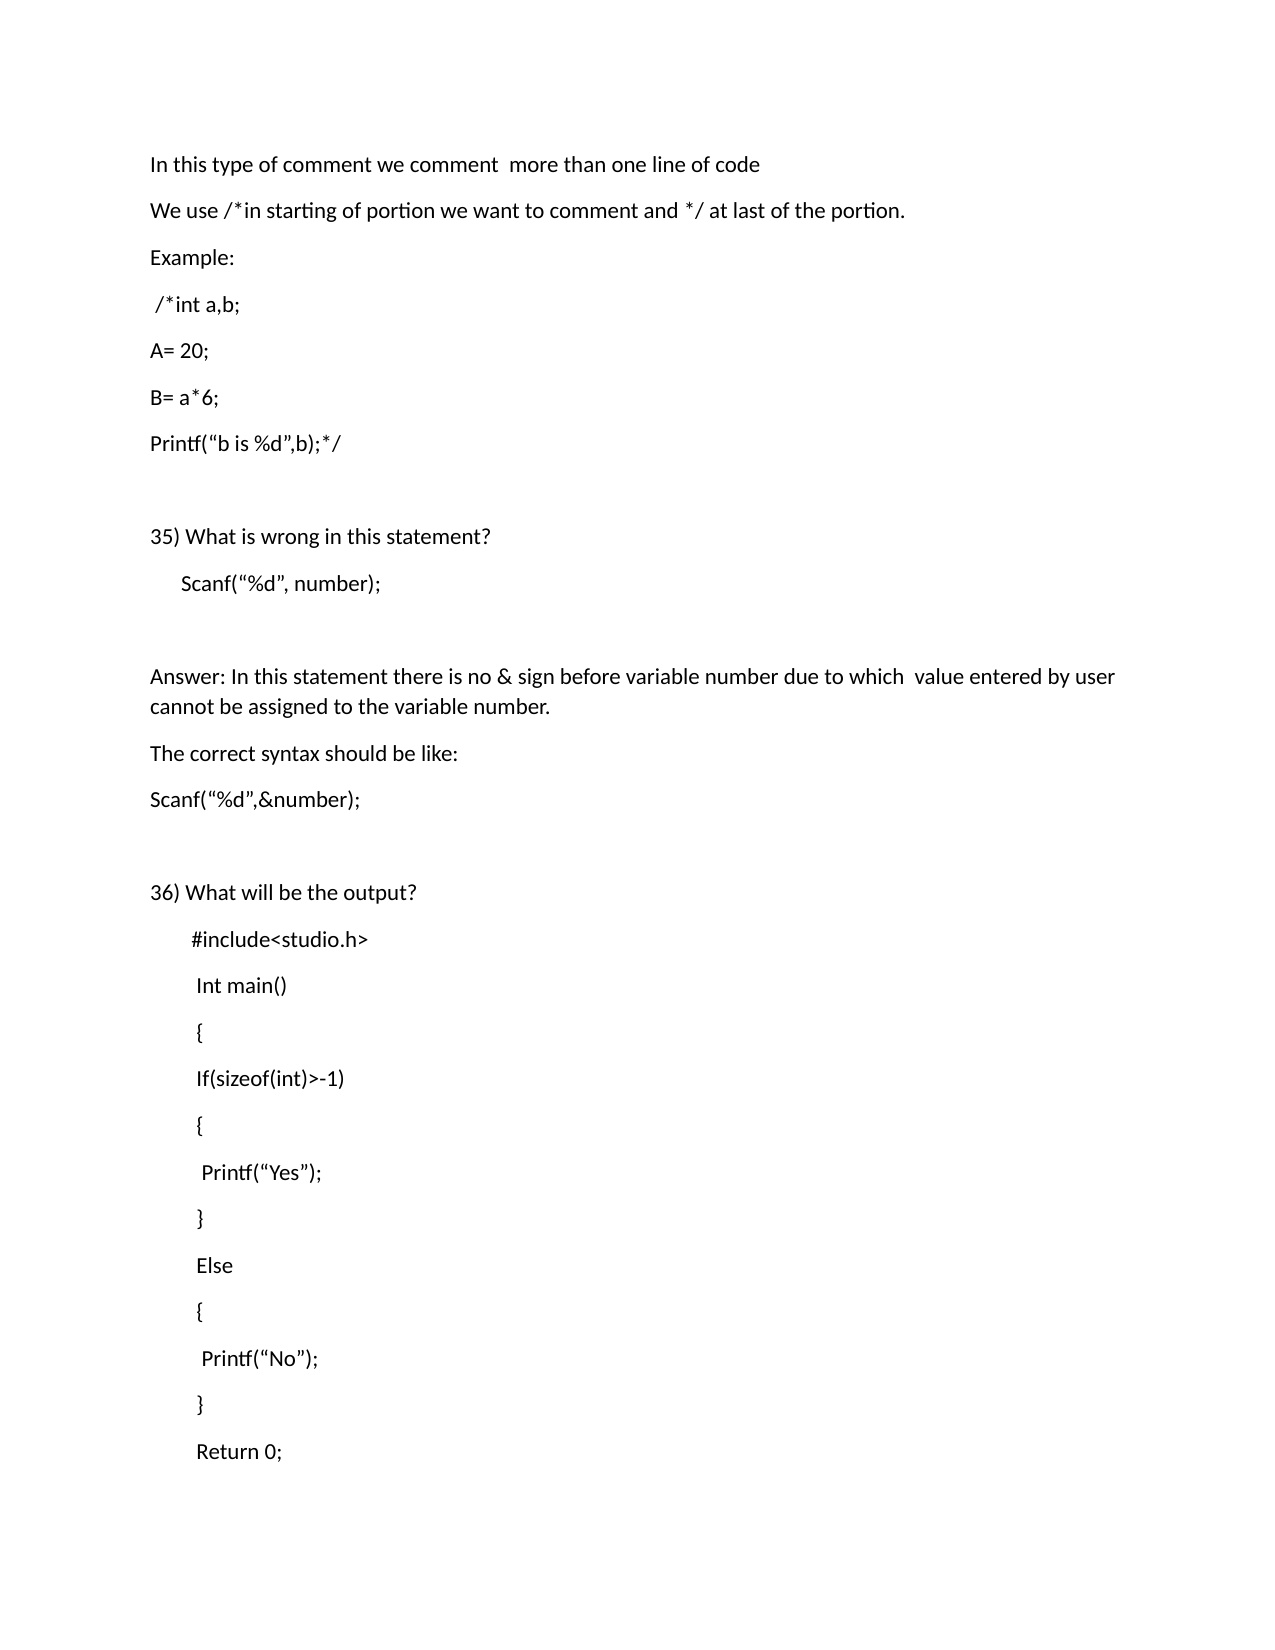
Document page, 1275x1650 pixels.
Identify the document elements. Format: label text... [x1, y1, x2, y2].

text We use /*in starting of portion we want to comment and */ at last of the portion. [150, 197, 1125, 224]
text Return 0; [150, 1437, 1125, 1465]
text B= a*6; [150, 383, 1125, 411]
text { [150, 1111, 1125, 1139]
text 35) What is wrong in this statement? [150, 522, 1125, 551]
text A= 20; [150, 336, 1125, 364]
text Scanf(“%d”,&number); [150, 785, 1125, 813]
text The correct syntax should be like: [150, 739, 1125, 767]
text } [150, 1391, 1125, 1418]
text 36) What will be the output? [150, 878, 1125, 906]
text Printf(“No”); [150, 1344, 1125, 1372]
text Printf(“Yes”); [150, 1158, 1125, 1186]
text /*int a,b; [150, 290, 1125, 318]
text In this type of comment we comment more than one line of code [150, 150, 1125, 178]
text Printf(“b is %d”,b);*/ [150, 429, 1125, 457]
text Answer: In this statement there is no & sign before variable number due to which value entered by user cannot be assigned to the variable number. [150, 662, 1125, 720]
text { [150, 1018, 1125, 1046]
text Int main() [150, 971, 1125, 999]
text Else [150, 1251, 1125, 1279]
text Example: [150, 243, 1125, 271]
text { [150, 1297, 1125, 1325]
text If(sizeof(int)>-1) [150, 1064, 1125, 1093]
text Scanf(“%d”, number); [150, 569, 1125, 597]
text #include<studio.h> [150, 925, 1125, 953]
text } [150, 1204, 1125, 1232]
